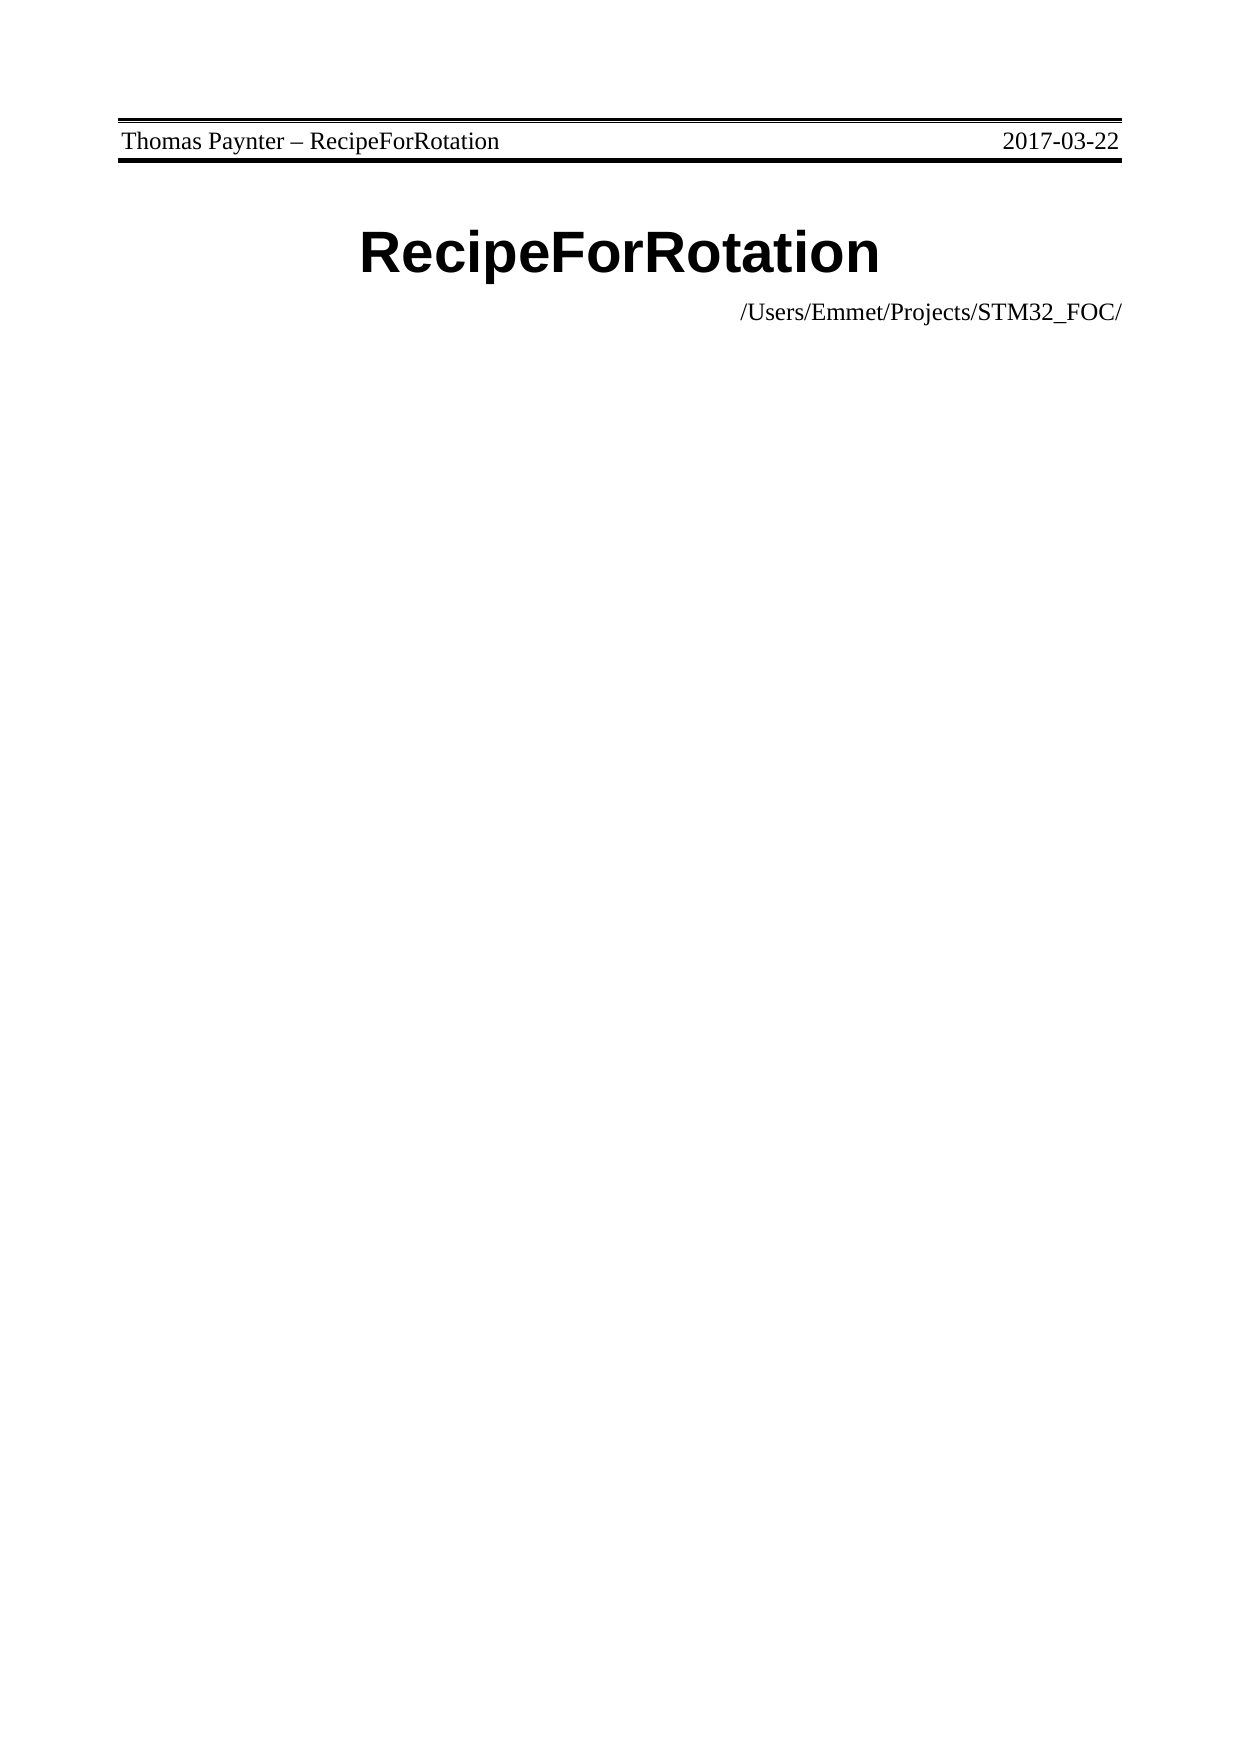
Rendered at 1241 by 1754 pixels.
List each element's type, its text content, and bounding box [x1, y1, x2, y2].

title RecipeForRotation [118, 218, 1122, 285]
text /Users/Emmet/Projects/STM32_FOC/ [118, 297, 1122, 326]
